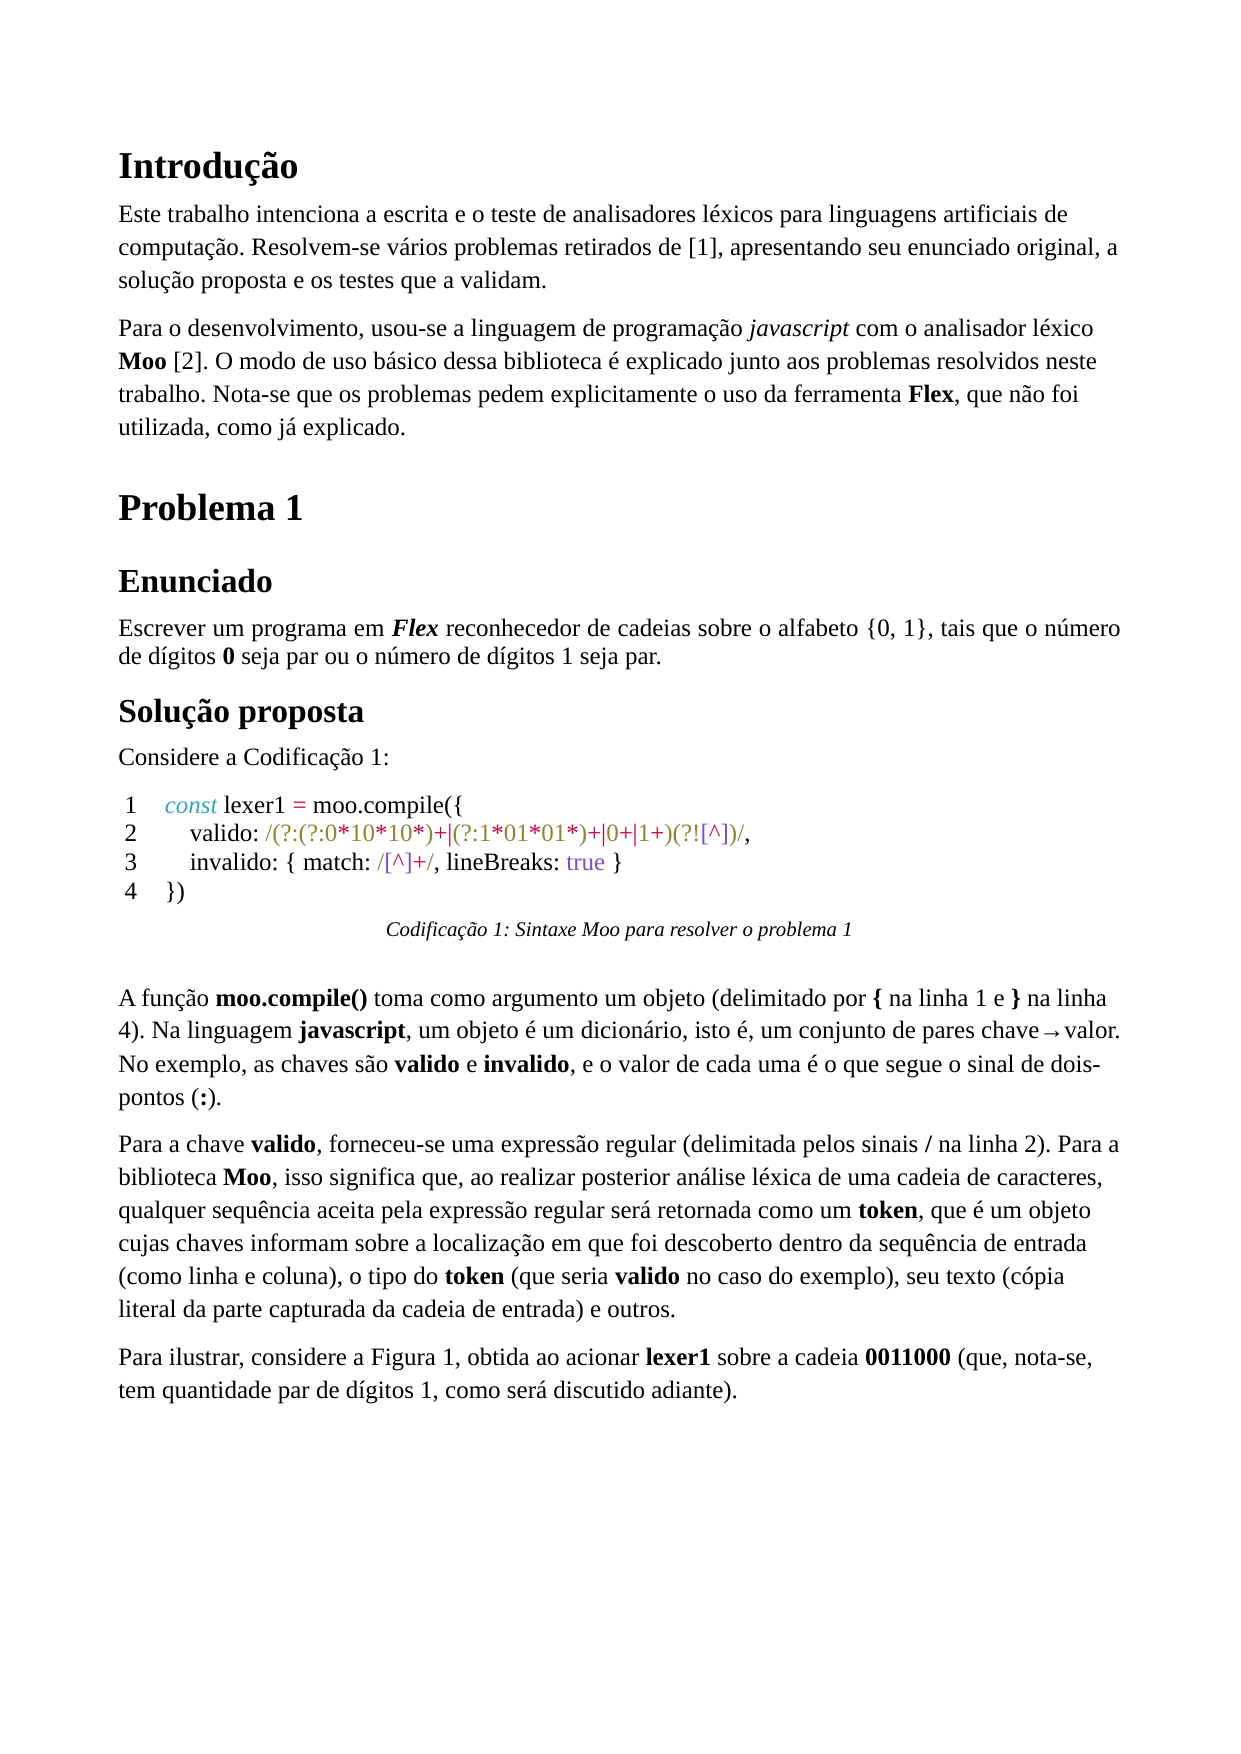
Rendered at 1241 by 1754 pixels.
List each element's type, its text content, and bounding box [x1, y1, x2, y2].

text Considere a Codificação 1: [118, 742, 1122, 771]
subtitle Problema 1 [118, 484, 1122, 528]
table_header const lexer1 = moo.compile({ [165, 790, 1122, 818]
table_cell valido: /(?:(?:0*10*10*)+|(?:1*01*01*)+|0+|1+)(?![^])/, [165, 819, 1122, 847]
table_cell 3 [118, 847, 164, 876]
subtitle Solução proposta [118, 691, 1122, 730]
table_cell }) [165, 876, 1122, 905]
subtitle Enunciado [118, 562, 1122, 600]
subtitle Introdução [118, 143, 1122, 187]
text Para ilustrar, considere a Figura 1, obtida ao acionar lexer1 sobre a cadeia 0011000 (que, nota-se, tem quantidade par de dígitos 1, como será discutido adiante). [118, 1342, 1122, 1404]
text Para a chave valido, forneceu-se uma expressão regular (delimitada pelos sinais / na linha 2). Para a biblioteca Moo, isso significa que, ao realizar posterior análise léxica de uma cadeia de caracteres, qualquer sequência aceita pela expressão regular será retornada como um token, que é um objeto cujas chaves informam sobre a localização em que foi descoberto dentro da sequência de entrada (como linha e coluna), o tipo do token (que seria valido no caso do exemplo), seu texto (cópia literal da parte capturada da cadeia de entrada) e outros. [118, 1129, 1122, 1323]
table_cell invalido: { match: /[^]+/, lineBreaks: true } [165, 847, 1122, 876]
table_cell 4 [118, 876, 164, 905]
text Para o desenvolvimento, usou-se a linguagem de programação javascript com o analisador léxico Moo [2]. O modo de uso básico dessa biblioteca é explicado junto aos problemas resolvidos neste trabalho. Nota-se que os problemas pedem explicitamente o uso da ferramenta Flex, que não foi utilizada, como já explicado. [118, 313, 1122, 441]
text A função moo.compile() toma como argumento um objeto (delimitado por { na linha 1 e } na linha 4). Na linguagem javascript, um objeto é um dicionário, isto é, um conjunto de pares chave→valor. No exemplo, as chaves são valido e invalido, e o valor de cada uma é o que segue o sinal de dois-pontos (:). [118, 983, 1122, 1110]
table_cell 2 [118, 819, 164, 847]
table_header 1 [118, 790, 164, 818]
text Este trabalho intenciona a escrita e o teste de analisadores léxicos para linguagens artificiais de computação. Resolvem-se vários problemas retirados de [1], apresentando seu enunciado original, a solução proposta e os testes que a validam. [118, 199, 1122, 294]
text Codificação 1: Sintaxe Moo para resolver o problema 1 [118, 917, 1122, 941]
text Escrever um programa em Flex reconhecedor de cadeias sobre o alfabeto {0, 1}, tais que o número de dígitos 0 seja par ou o número de dígitos 1 seja par. [118, 613, 1122, 670]
